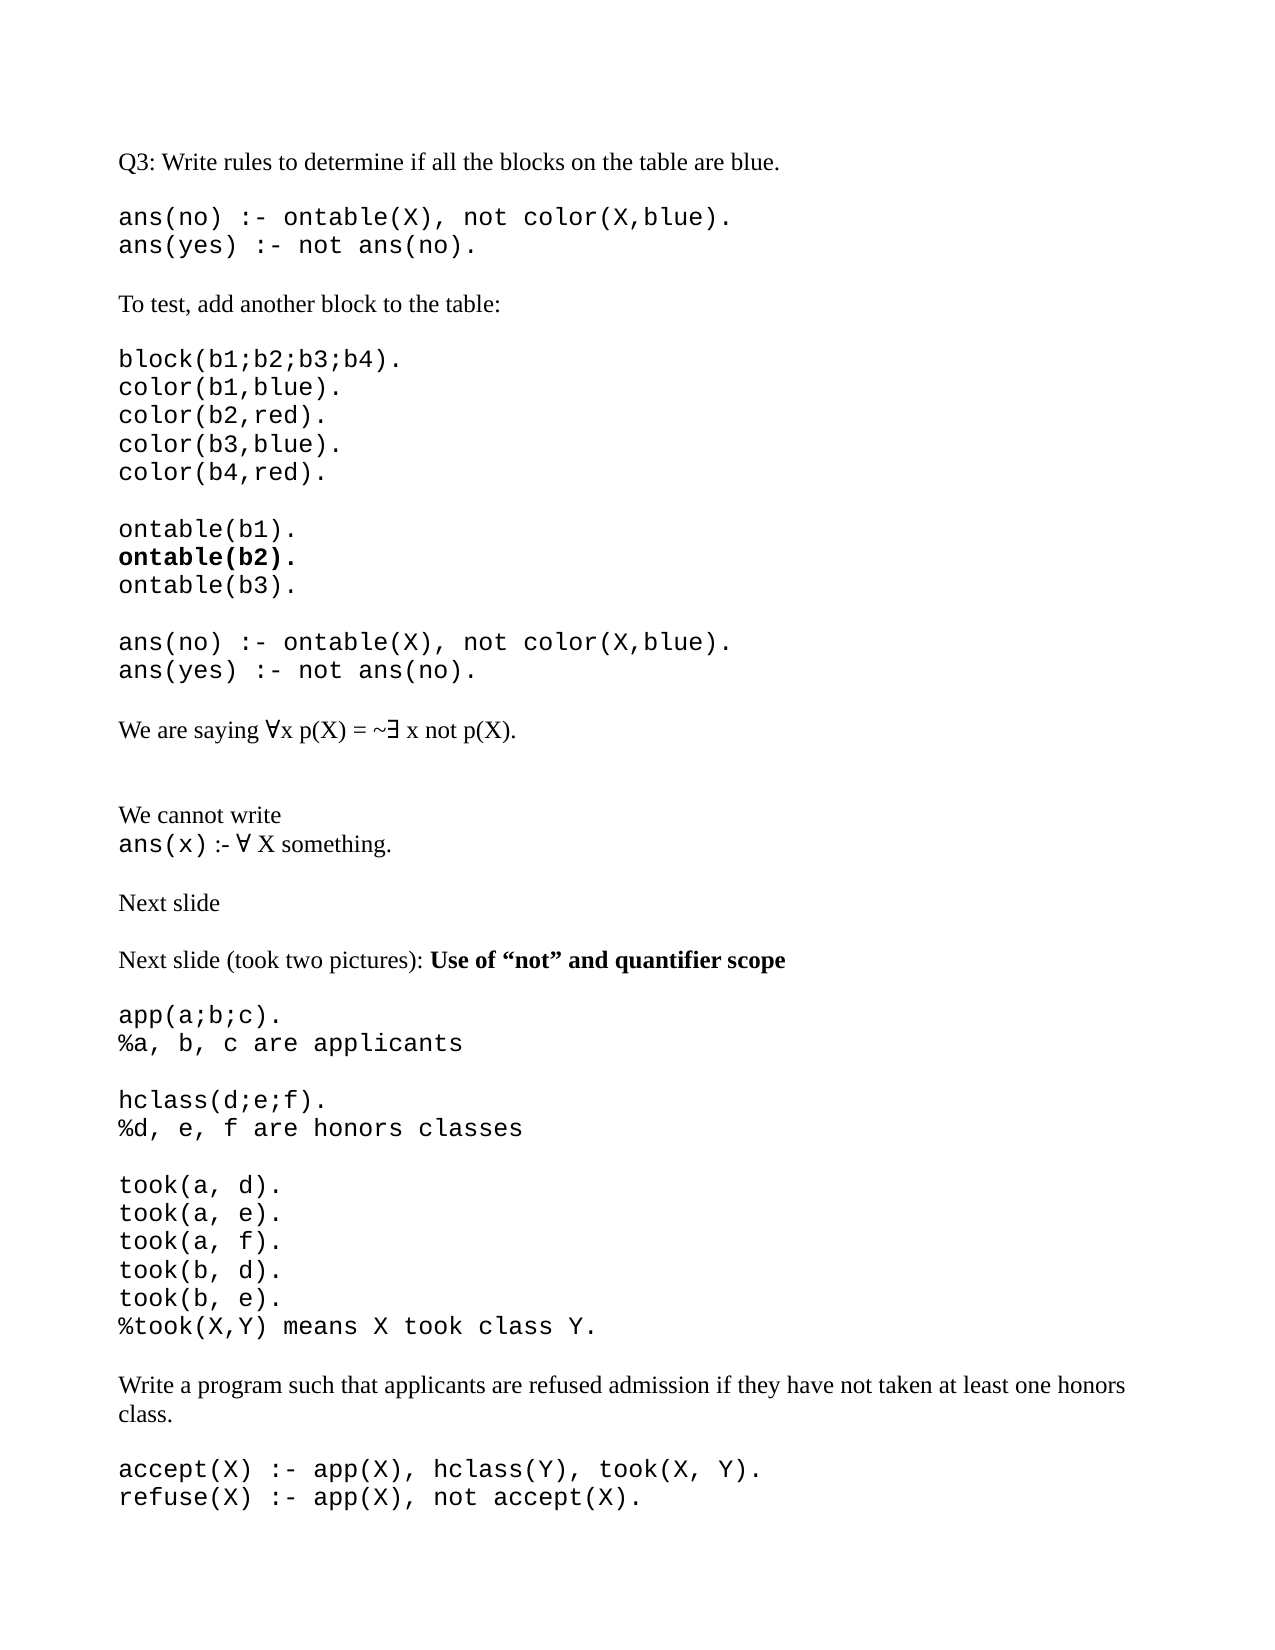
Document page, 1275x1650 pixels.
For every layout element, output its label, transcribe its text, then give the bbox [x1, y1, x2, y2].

text hclass(d;e;f). [118, 1087, 1157, 1116]
text accept(X) :- app(X), hclass(Y), took(X, Y). [118, 1456, 1157, 1485]
text took(a, d). [118, 1172, 1157, 1201]
text ontable(b2). [118, 545, 1157, 573]
text color(b4,red). [118, 460, 1157, 488]
text color(b1,blue). [118, 375, 1157, 403]
text ans(yes) :- not ans(no). [118, 658, 1157, 686]
text refuse(X) :- app(X), not accept(X). [118, 1485, 1157, 1513]
text took(b, d). [118, 1257, 1157, 1286]
text Next slide [118, 888, 1157, 917]
text app(a;b;c). [118, 1002, 1157, 1031]
text ans(x) :- ∀ X something. [118, 829, 1157, 860]
text ontable(b3). [118, 573, 1157, 601]
text Q3: Write rules to determine if all the blocks on the table are blue. [118, 147, 1157, 176]
text took(a, f). [118, 1229, 1157, 1257]
text %a, b, c are applicants [118, 1031, 1157, 1059]
text color(b2,red). [118, 403, 1157, 431]
text %d, e, f are honors classes [118, 1116, 1157, 1144]
text Next slide (took two pictures): Use of “not” and quantifier scope [118, 945, 1157, 974]
text Write a program such that applicants are refused admission if they have not taken at least one honors class. [118, 1371, 1157, 1428]
text To test, add another block to the table: [118, 289, 1157, 318]
text took(b, e). [118, 1286, 1157, 1314]
text ans(yes) :- not ans(no). [118, 233, 1157, 261]
text color(b3,blue). [118, 431, 1157, 460]
text took(a, e). [118, 1201, 1157, 1229]
text ans(no) :- ontable(X), not color(X,blue). [118, 204, 1157, 233]
text ontable(b1). [118, 516, 1157, 545]
text block(b1;b2;b3;b4). [118, 346, 1157, 375]
text We are saying ∀x p(X) = ~∃ x not p(X). [118, 715, 1157, 743]
text %took(X,Y) means X took class Y. [118, 1314, 1157, 1342]
text We cannot write [118, 800, 1157, 829]
text ans(no) :- ontable(X), not color(X,blue). [118, 630, 1157, 658]
